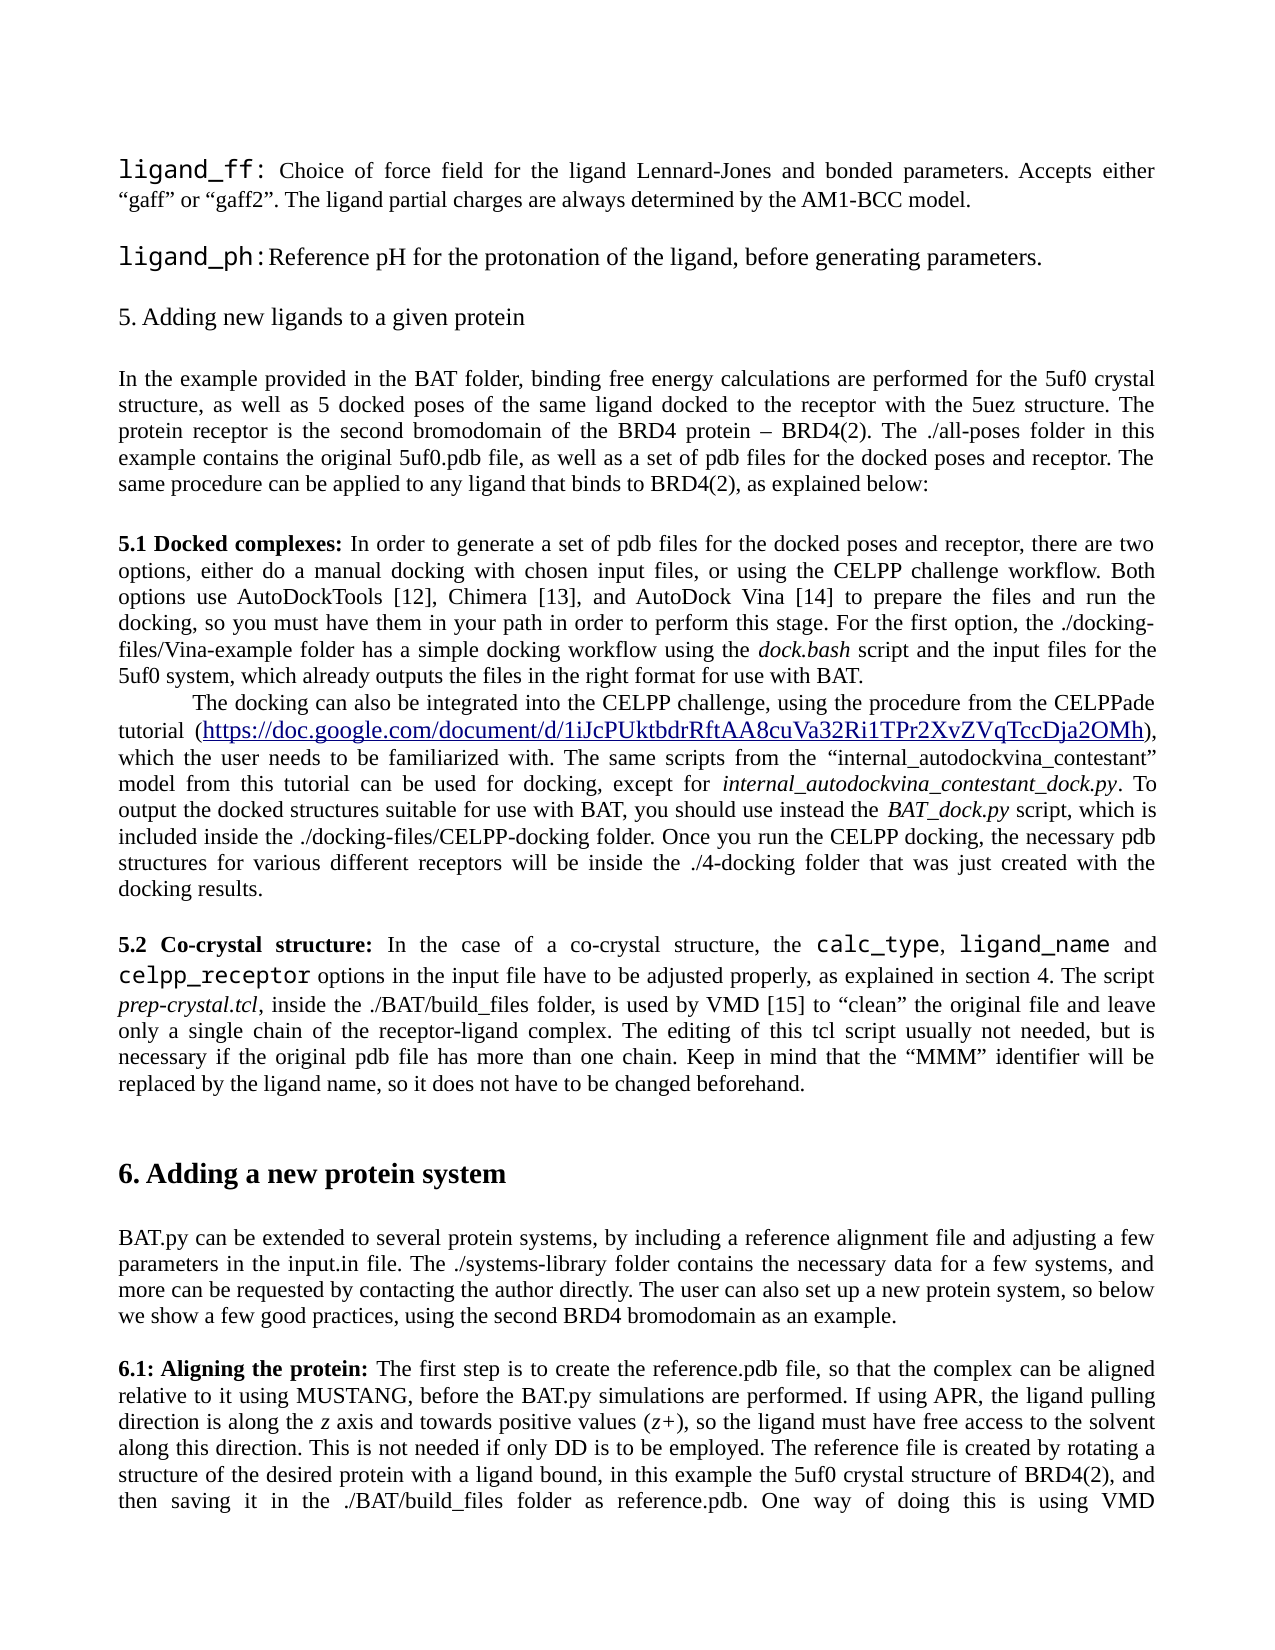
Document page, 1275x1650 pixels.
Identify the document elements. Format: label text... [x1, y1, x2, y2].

text In the example provided in the BAT folder, binding free energy calculations are performed for the 5uf0 crystal structure, as well as 5 docked poses of the same ligand docked to the receptor with the 5uez structure. The protein receptor is the second bromodomain of the BRD4 protein – BRD4(2). The ./all-poses folder in this example contains the original 5uf0.pdb file, as well as a set of pdb files for the docked poses and receptor. The same procedure can be applied to any ligand that binds to BRD4(2), as explained below: [118, 364, 1157, 496]
text 6. Adding a new protein system [118, 1156, 1157, 1189]
text ligand_ph:Reference pH for the protonation of the ligand, before generating parameters. [118, 239, 1157, 273]
text 6.1: Aligning the protein: The first step is to create the reference.pdb file, so that the complex can be aligned relative to it using MUSTANG, before the BAT.py simulations are performed. If using APR, the ligand pulling direction is along the z axis and towards positive values (z+), so the ligand must have free access to the solvent along this direction. This is not needed if only DD is to be employed. The reference file is created by rotating a structure of the desired protein with a ligand bound, in this example the 5uf0 crystal structure of BRD4(2), and then saving it in the ./BAT/build_files folder as reference.pdb. One way of doing this is using VMD [118, 1355, 1157, 1513]
text 5.1 Docked complexes: In order to generate a set of pdb files for the docked poses and receptor, there are two options, either do a manual docking with chosen input files, or using the CELPP challenge workflow. Both options use AutoDockTools [12], Chimera [13], and AutoDock Vina [14] to prepare the files and run the docking, so you must have them in your path in order to perform this stage. For the first option, the ./docking-files/Vina-example folder has a simple docking workflow using the dock.bash script and the input files for the 5uf0 system, which already outputs the files in the right format for use with BAT. [118, 530, 1157, 688]
text BAT.py can be extended to several protein systems, by including a reference alignment file and adjusting a few parameters in the input.in file. The ./systems-library folder contains the necessary data for a few systems, and more can be requested by contacting the author directly. The user can also set up a new protein system, so below we show a few good practices, using the second BRD4 bromodomain as an example. [118, 1223, 1157, 1329]
text 5.2 Co-crystal structure: In the case of a co-crystal structure, the calc_type, ligand_name and celpp_receptor options in the input file have to be adjusted properly, as explained in section 4. The script prep-crystal.tcl, inside the ./BAT/build_files folder, is used by VMD [15] to “clean” the original file and leave only a single chain of the receptor-ligand complex. The editing of this tcl script usually not needed, but is necessary if the original pdb file has more than one chain. Keep in mind that the “MMM” identifier will be replaced by the ligand name, so it does not have to be changed beforehand. [118, 928, 1157, 1096]
text ligand_ff: Choice of force field for the ligand Lennard-Jones and bonded parameters. Accepts either “gaff” or “gaff2”. The ligand partial charges are always determined by the AM1-BCC model. [118, 152, 1157, 213]
text 5. Adding new ligands to a given protein [118, 302, 1157, 331]
text The docking can also be integrated into the CELPP challenge, using the procedure from the CELPPade tutorial (https://doc.google.com/document/d/1iJcPUktbdrRftAA8cuVa32Ri1TPr2XvZVqTccDja2OMh), which the user needs to be familiarized with. The same scripts from the “internal_autodockvina_contestant” model from this tutorial can be used for docking, except for internal_autodockvina_contestant_dock.py. To output the docked structures suitable for use with BAT, you should use instead the BAT_dock.py script, which is included inside the ./docking-files/CELPP-docking folder. Once you run the CELPP docking, the necessary pdb structures for various different receptors will be inside the ./4-docking folder that was just created with the docking results. [118, 688, 1157, 902]
